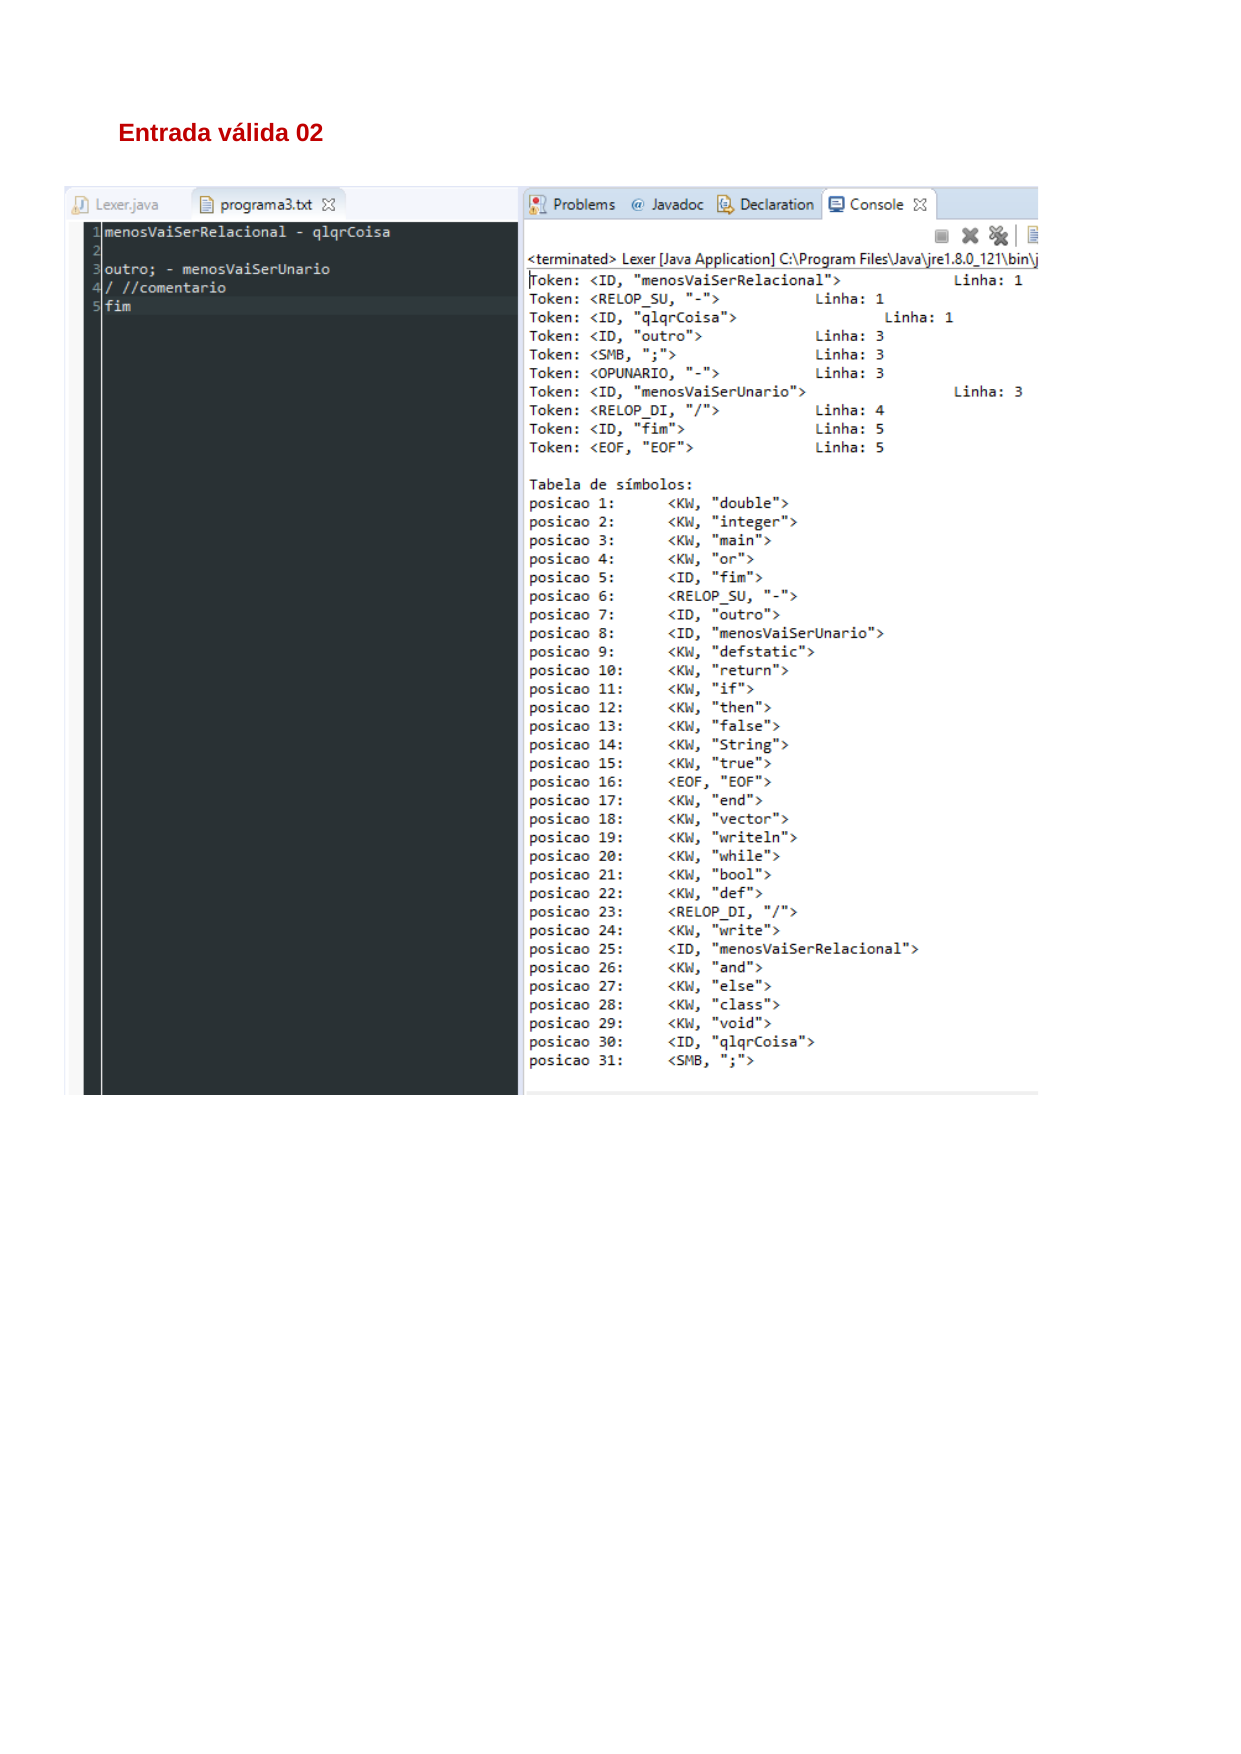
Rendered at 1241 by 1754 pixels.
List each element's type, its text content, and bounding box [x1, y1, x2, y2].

text Entrada válida 02 [118, 118, 1122, 147]
